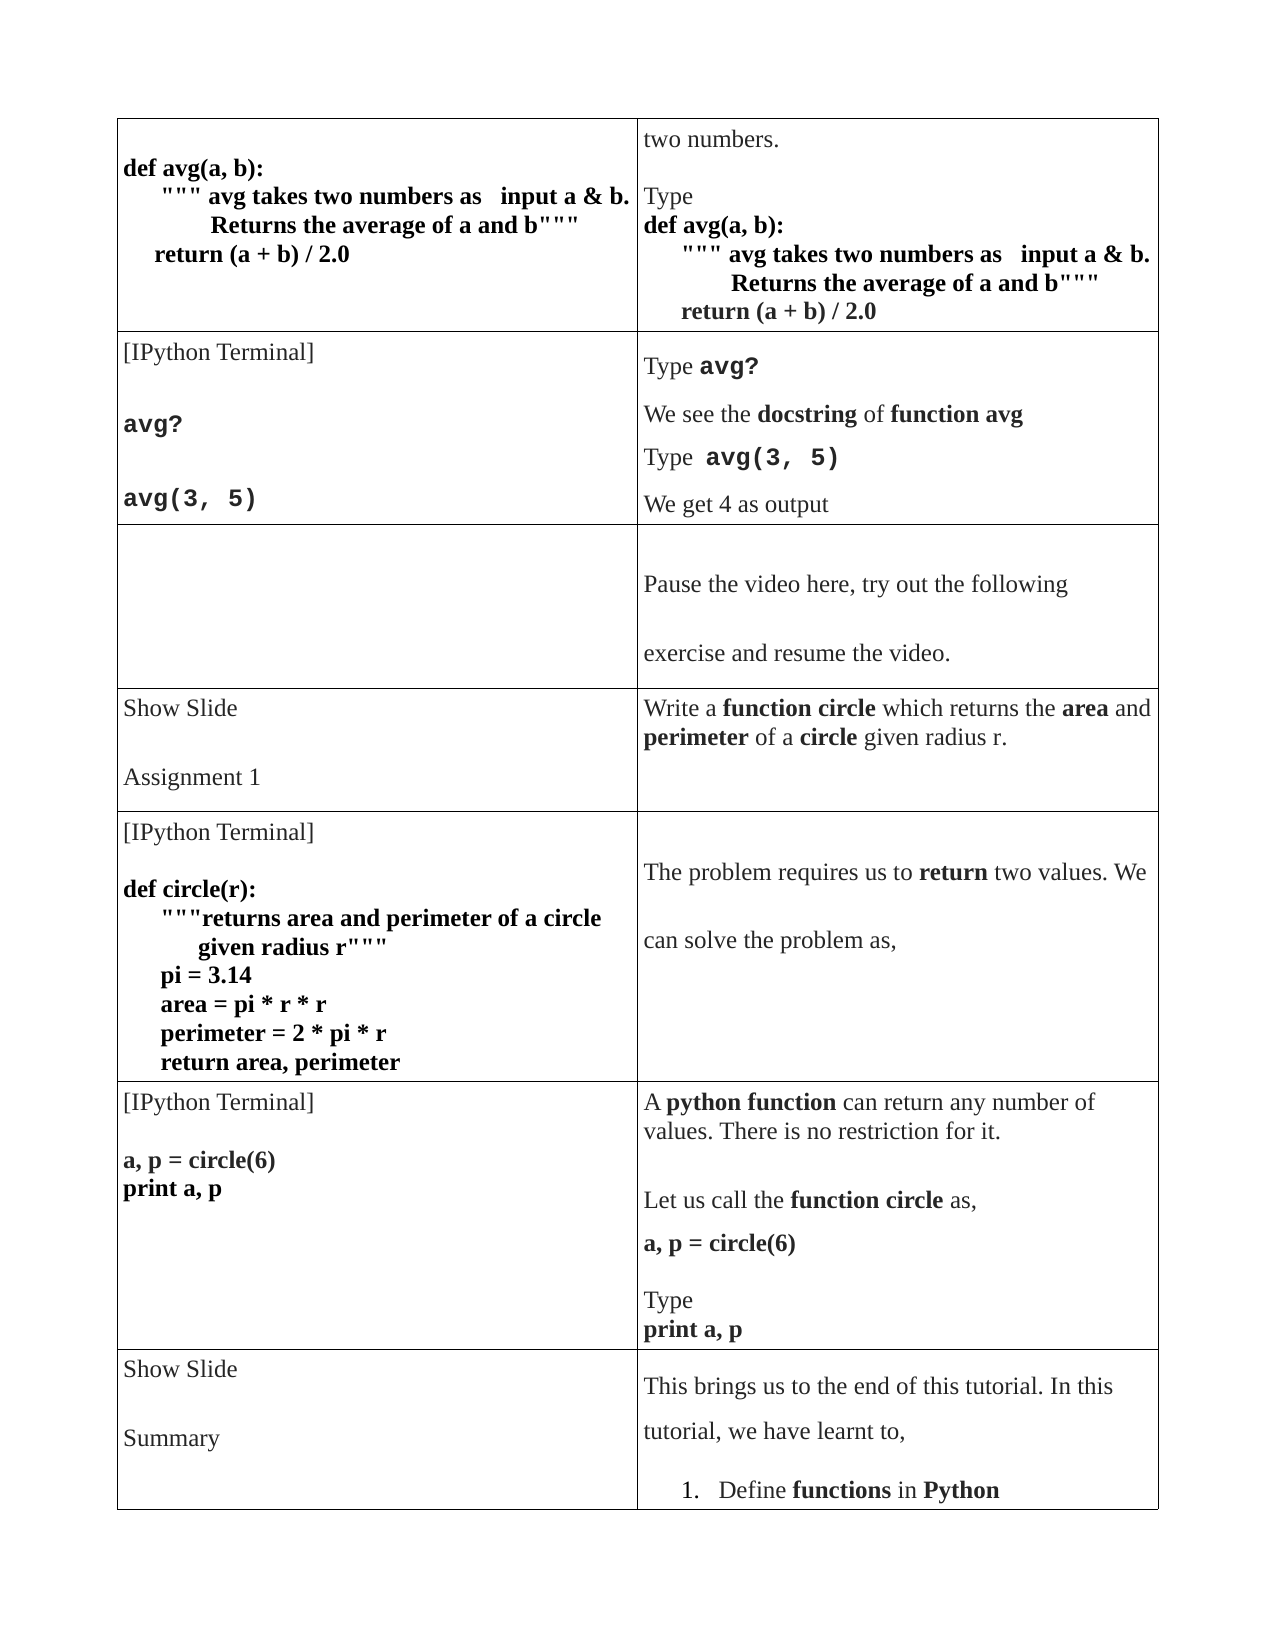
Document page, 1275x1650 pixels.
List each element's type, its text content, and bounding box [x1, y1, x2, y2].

table_cell two numbers. Type def avg(a, b): """ avg takes two numbers as input a & b. Returns the average of a and b""" return (a + b) / 2.0 [638, 119, 1158, 331]
table_cell [IPython Terminal] avg? avg(3, 5) [118, 332, 637, 524]
table_cell This brings us to the end of this tutorial. In this tutorial, we have learnt to, Define functions in Python Call the function by specifying the function name. Write docstrings to a function by putting it as a triple quoted string. Pass parameters to a function. Return values from a function. [638, 1350, 1158, 1509]
table_cell Pause the video here, try out the following exercise and resume the video. [638, 525, 1158, 687]
table_cell Write a function circle which returns the area and perimeter of a circle given radius r. [638, 689, 1158, 811]
table_cell Show Slide Summary [118, 1350, 637, 1509]
table_cell def avg(a, b): """ avg takes two numbers as input a & b. Returns the average of a and b""" return (a + b) / 2.0 [118, 119, 637, 331]
table_cell Show Slide Assignment 1 [118, 689, 637, 811]
table_cell Type avg? We see the docstring of function avg Type avg(3, 5) We get 4 as output [638, 332, 1158, 524]
table_cell [118, 525, 637, 687]
table_cell The problem requires us to return two values. We can solve the problem as, [638, 812, 1158, 1081]
table_cell [IPython Terminal] def circle(r): """returns area and perimeter of a circle given radius r""" pi = 3.14 area = pi * r * r perimeter = 2 * pi * r return area, perimeter [118, 812, 637, 1081]
table_cell A python function can return any number of values. There is no restriction for it. Let us call the function circle as, a, p = circle(6) Type print a, p [638, 1082, 1158, 1349]
table_cell [IPython Terminal] a, p = circle(6) print a, p [118, 1082, 637, 1349]
